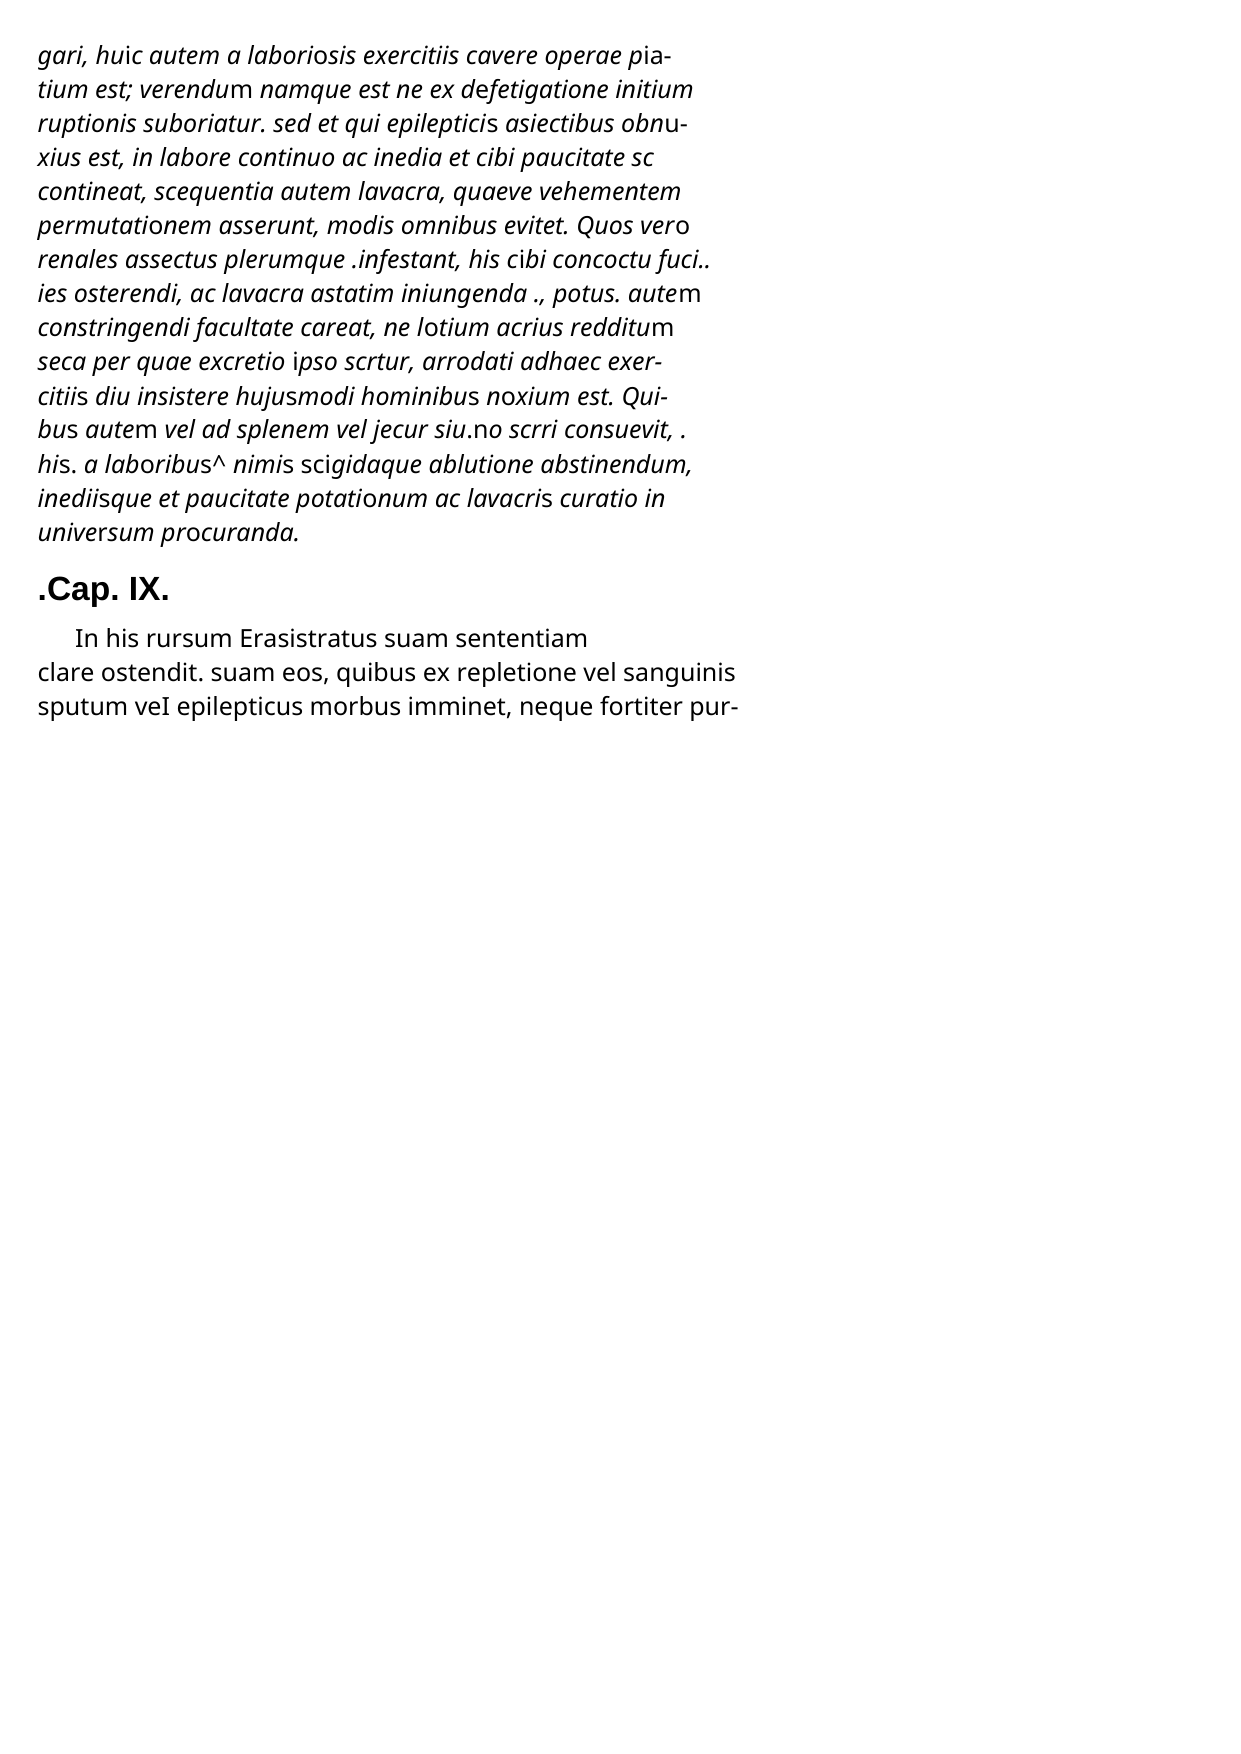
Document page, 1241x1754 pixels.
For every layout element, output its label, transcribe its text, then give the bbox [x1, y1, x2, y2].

text In his rursum Erasistratus suam sententiam clare ostendit. suam eos, quibus ex repletione vel sanguinis sputum veI epilepticus morbus imminet, neque fortiter pur- [37, 620, 1203, 723]
subtitle .Cap. IX. [37, 569, 1203, 608]
text gari, huic autem a laboriosis exercitiis cavere operae pia- tium est; verendum namque est ne ex defetigatione initium ruptionis suboriatur. sed et qui epilepticis asiectibus obnu- xius est, in labore continuo ac inedia et cibi paucitate sc contineat, scequentia autem lavacra, quaeve vehementem permutationem asserunt, modis omnibus evitet. Quos vero renales assectus plerumque .infestant, his cibi concoctu fuci.. ies osterendi, ac lavacra astatim iniungenda ., potus. autem constringendi facultate careat, ne lotium acrius redditum seca per quae excretio ipso scrtur, arrodati adhaec exer- citiis diu insistere hujusmodi hominibus noxium est. Qui- bus autem vel ad splenem vel jecur siu.no scrri consuevit, . his. a laboribus^ nimis scigidaque ablutione abstinendum, inediisque et paucitate potationum ac lavacris curatio in universum procuranda. [37, 37, 1203, 548]
